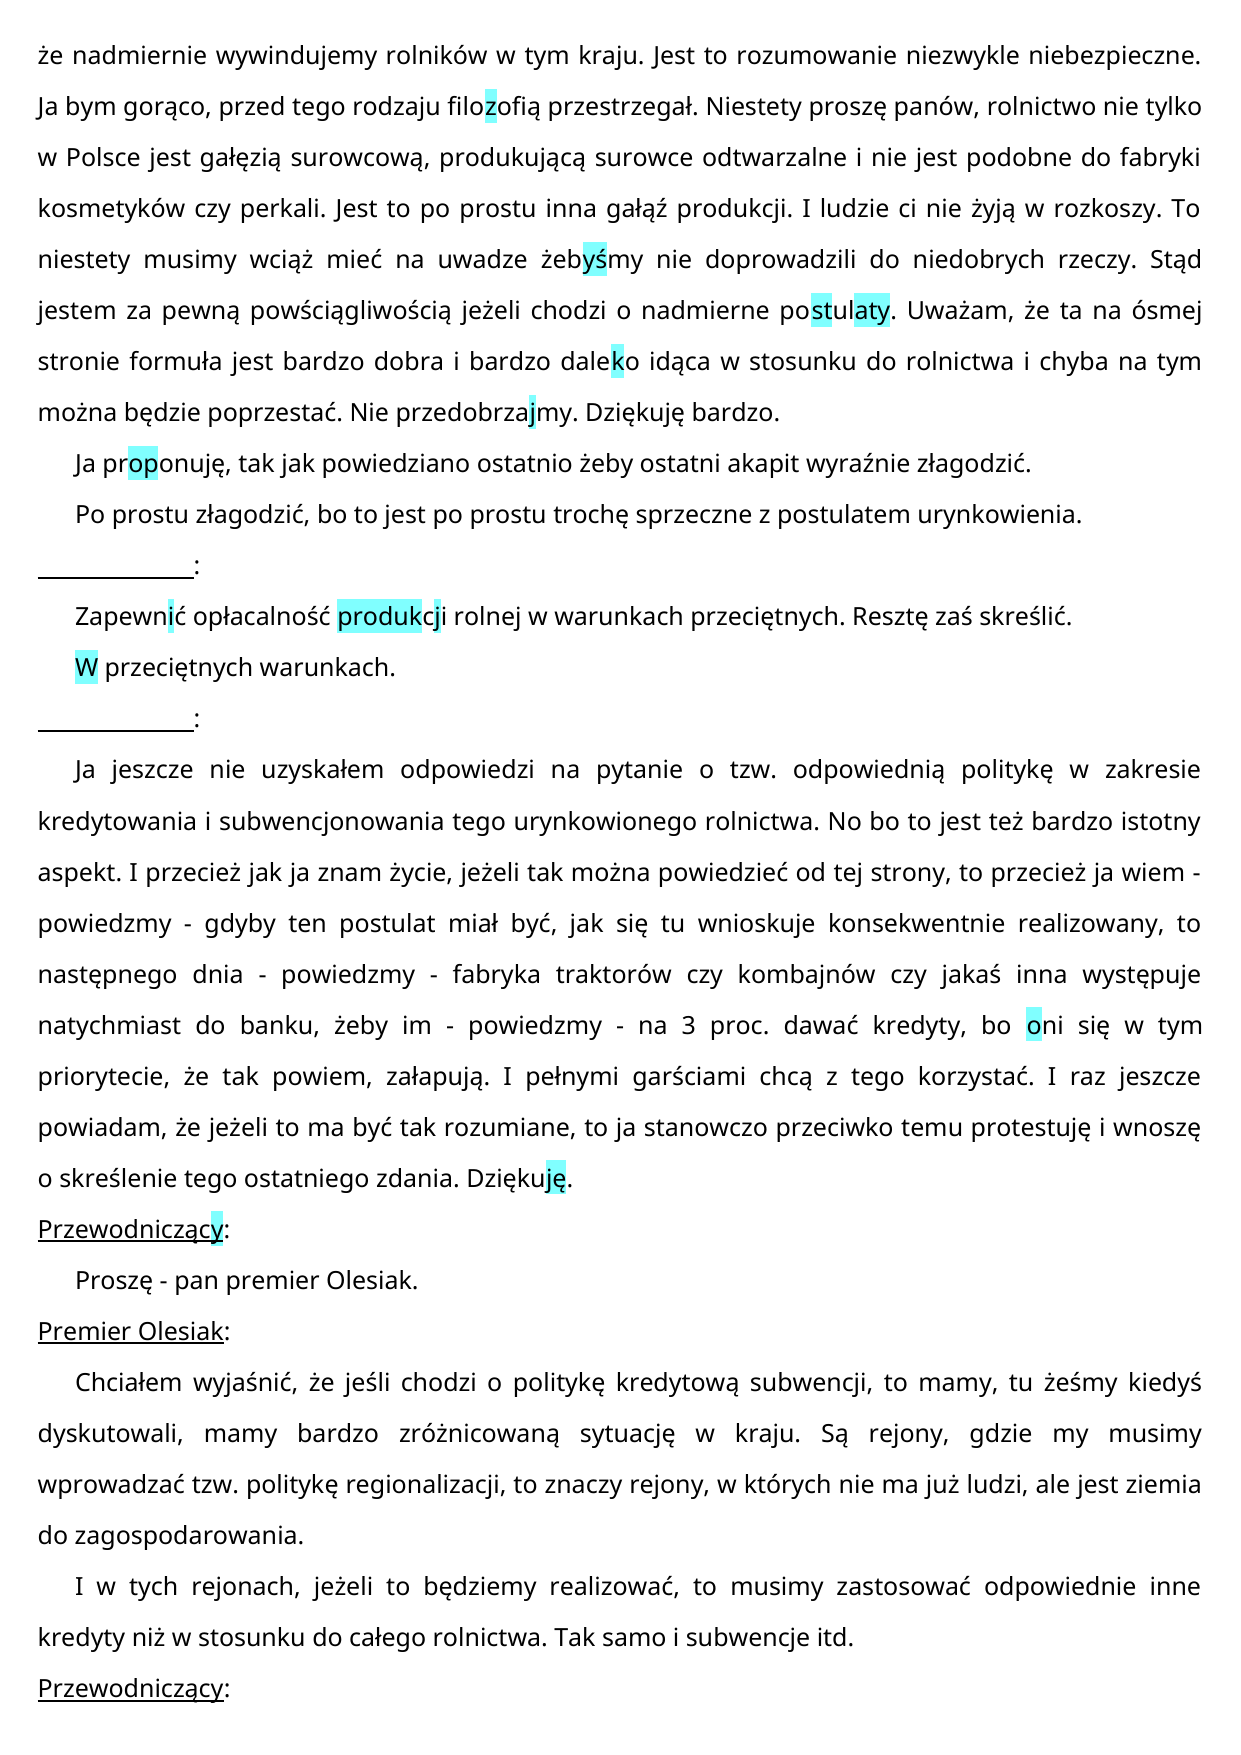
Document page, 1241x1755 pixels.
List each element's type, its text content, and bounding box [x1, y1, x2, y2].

text Chciałem wyjaśnić, że jeśli chodzi o politykę kredytową subwencji, to mamy, tu żeśmy kiedyś dyskutowali, mamy bardzo zróżnicowaną sytuację w kraju. Są rejony, gdzie my musimy wprowadzać tzw. politykę regionalizacji, to znaczy rejony, w których nie ma już ludzi, ale jest ziemia do zagospodarowania. [37, 1364, 1203, 1552]
text Zapewnić opłacalność produkcji rolnej w warunkach przeciętnych. Resztę zaś skreślić. [37, 599, 1203, 633]
text Premier Olesiak: [37, 1313, 1203, 1348]
text W przeciętnych warunkach. [37, 650, 1203, 684]
text Proszę - pan premier Olesiak. [37, 1262, 1203, 1297]
text że nadmiernie wywindujemy rolników w tym kraju. Jest to rozumowanie niezwykle niebezpieczne. Ja bym gorąco, przed tego rodzaju filozofią przestrzegał. Niestety proszę panów, rolnictwo nie tylko w Polsce jest gałęzią surowcową, produkującą surowce odtwarzalne i nie jest podobne do fabryki kosmetyków czy perkali. Jest to po prostu inna gałąź produkcji. I ludzie ci nie żyją w rozkoszy. To niestety musimy wciąż mieć na uwadze żebyśmy nie doprowadzili do niedobrych rzeczy. Stąd jestem za pewną powściągliwością jeżeli chodzi o nadmierne postulaty. Uważam, że ta na ósmej stronie formuła jest bardzo dobra i bardzo daleko idąca w stosunku do rolnictwa i chyba na tym można będzie poprzestać. Nie przedobrzajmy. Dziękuję bardzo. [37, 37, 1203, 429]
text Ja proponuję, tak jak powiedziano ostatnio żeby ostatni akapit wyraźnie złagodzić. [37, 446, 1203, 480]
text Przewodniczący: [37, 1671, 1203, 1705]
text I w tych rejonach, jeżeli to będziemy realizować, to musimy zastosować odpowiednie inne kredyty niż w stosunku do całego rolnictwa. Tak samo i subwencje itd. [37, 1569, 1203, 1654]
text : [37, 701, 1203, 735]
text : [37, 548, 1203, 582]
text Po prostu złagodzić, bo to jest po prostu trochę sprzeczne z postulatem urynkowienia. [37, 497, 1203, 531]
text Ja jeszcze nie uzyskałem odpowiedzi na pytanie o tzw. odpowiednią politykę w zakresie kredytowania i subwencjonowania tego urynkowionego rolnictwa. No bo to jest też bardzo istotny aspekt. I przecież jak ja znam życie, jeżeli tak można powiedzieć od tej strony, to przecież ja wiem - powiedzmy - gdyby ten postulat miał być, jak się tu wnioskuje konsekwentnie realizowany, to następnego dnia - powiedzmy - fabryka traktorów czy kombajnów czy jakaś inna występuje natychmiast do banku, żeby im - powiedzmy - na 3 proc. dawać kredyty, bo oni się w tym priorytecie, że tak powiem, załapują. I pełnymi garściami chcą z tego korzystać. I raz jeszcze powiadam, że jeżeli to ma być tak rozumiane, to ja stanowczo przeciwko temu protestuję i wnoszę o skreślenie tego ostatniego zdania. Dziękuję. [37, 752, 1203, 1194]
text Przewodniczący: [37, 1211, 1203, 1246]
